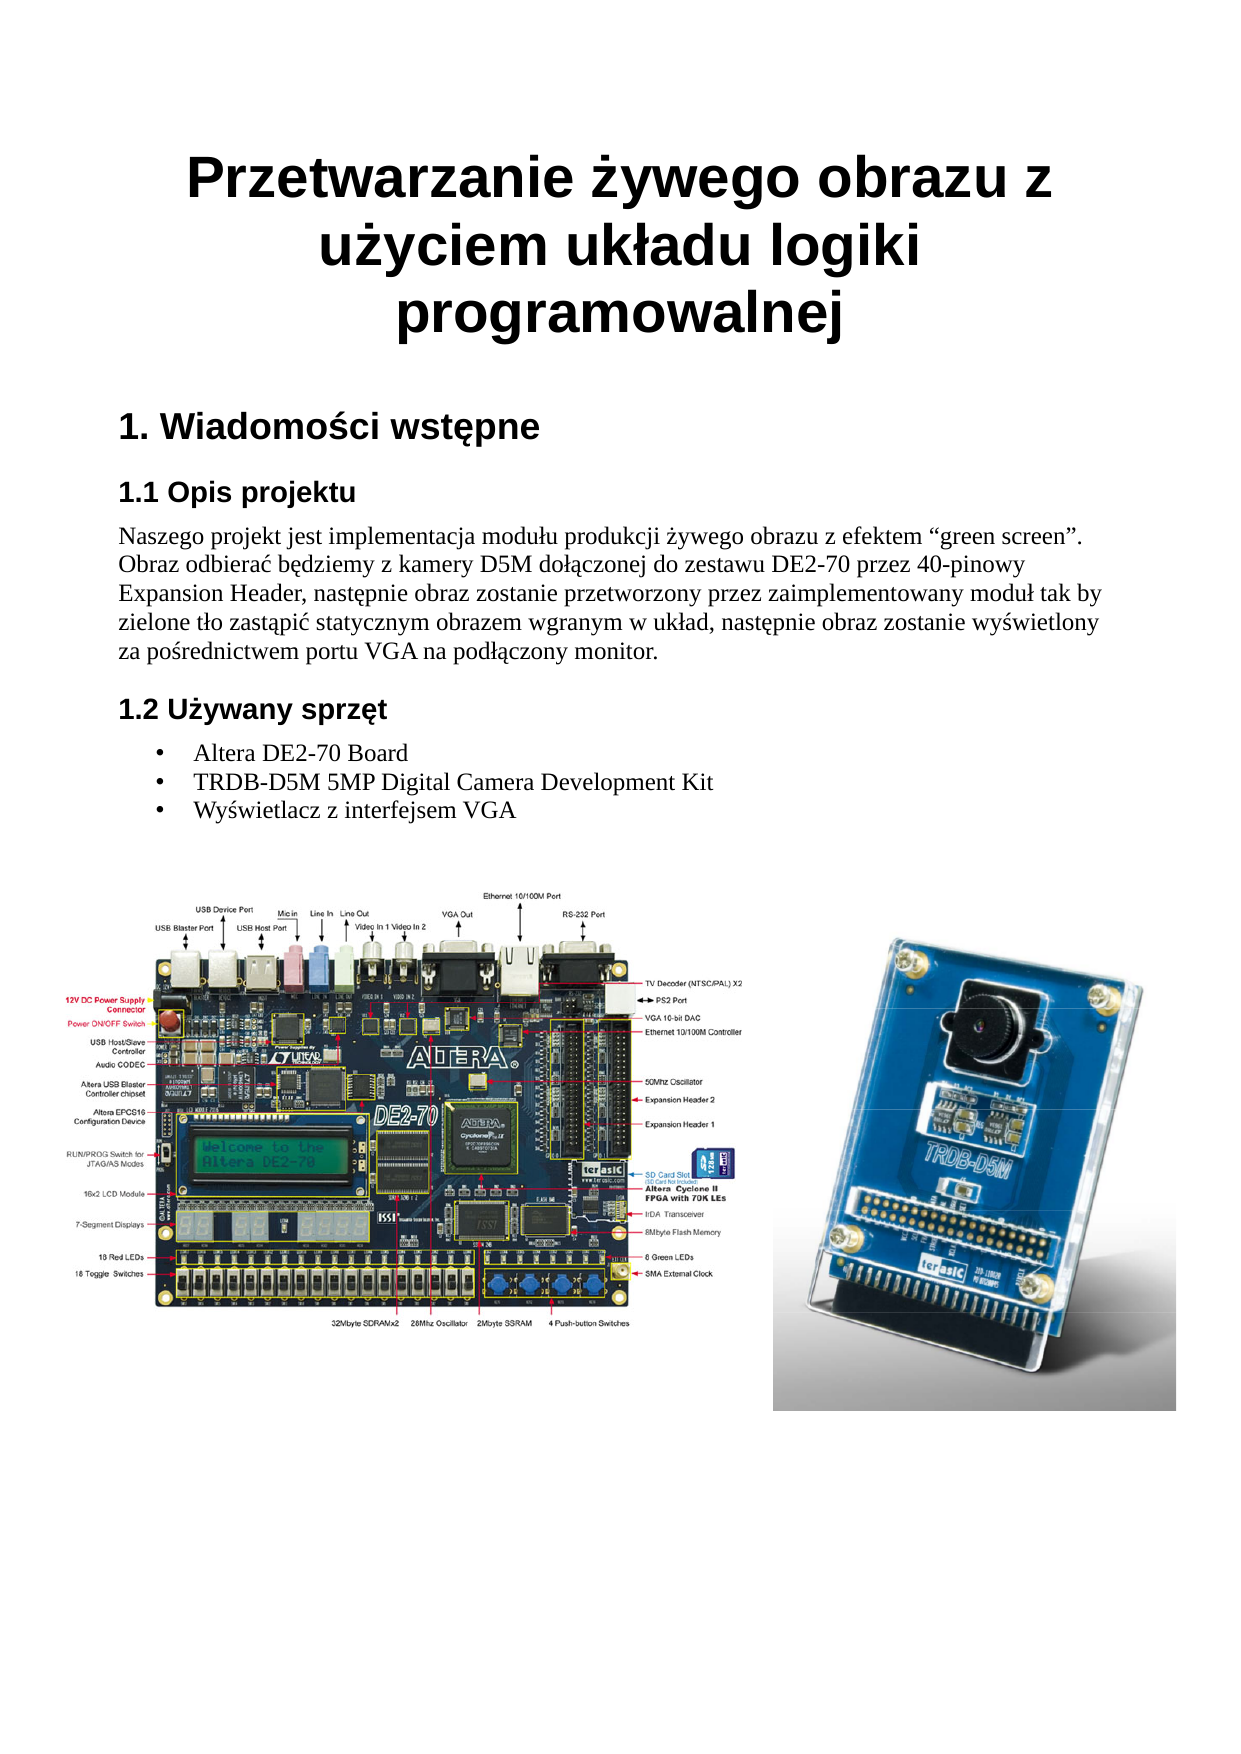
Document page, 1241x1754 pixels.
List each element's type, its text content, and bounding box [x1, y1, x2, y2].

text Naszego projekt jest implementacja modułu produkcji żywego obrazu z efektem “green screen”. Obraz odbierać będziemy z kamery D5M dołączonej do zestawu DE2-70 przez 40-pinowy Expansion Header, następnie obraz zostanie przetworzony przez zaimplementowany moduł tak by zielone tło zastąpić statycznym obrazem wgranym w układ, następnie obraz zostanie wyświetlony za pośrednictwem portu VGA na podłączony monitor. [118, 521, 1122, 664]
subtitle 1. Wiadomości wstępne [118, 404, 1122, 447]
list Wyświetlacz z interfejsem VGA [156, 795, 1122, 824]
title Przetwarzanie żywego obrazu z użyciem układu logiki programowalnej [118, 143, 1122, 344]
picture [773, 908, 1177, 1411]
subtitle 1.2 Używany sprzęt [118, 692, 1122, 725]
picture [65, 892, 742, 1328]
subtitle 1.1 Opis projektu [118, 474, 1122, 508]
list Altera DE2-70 Board [156, 738, 1122, 767]
list TRDB-D5M 5MP Digital Camera Development Kit [156, 767, 1122, 795]
